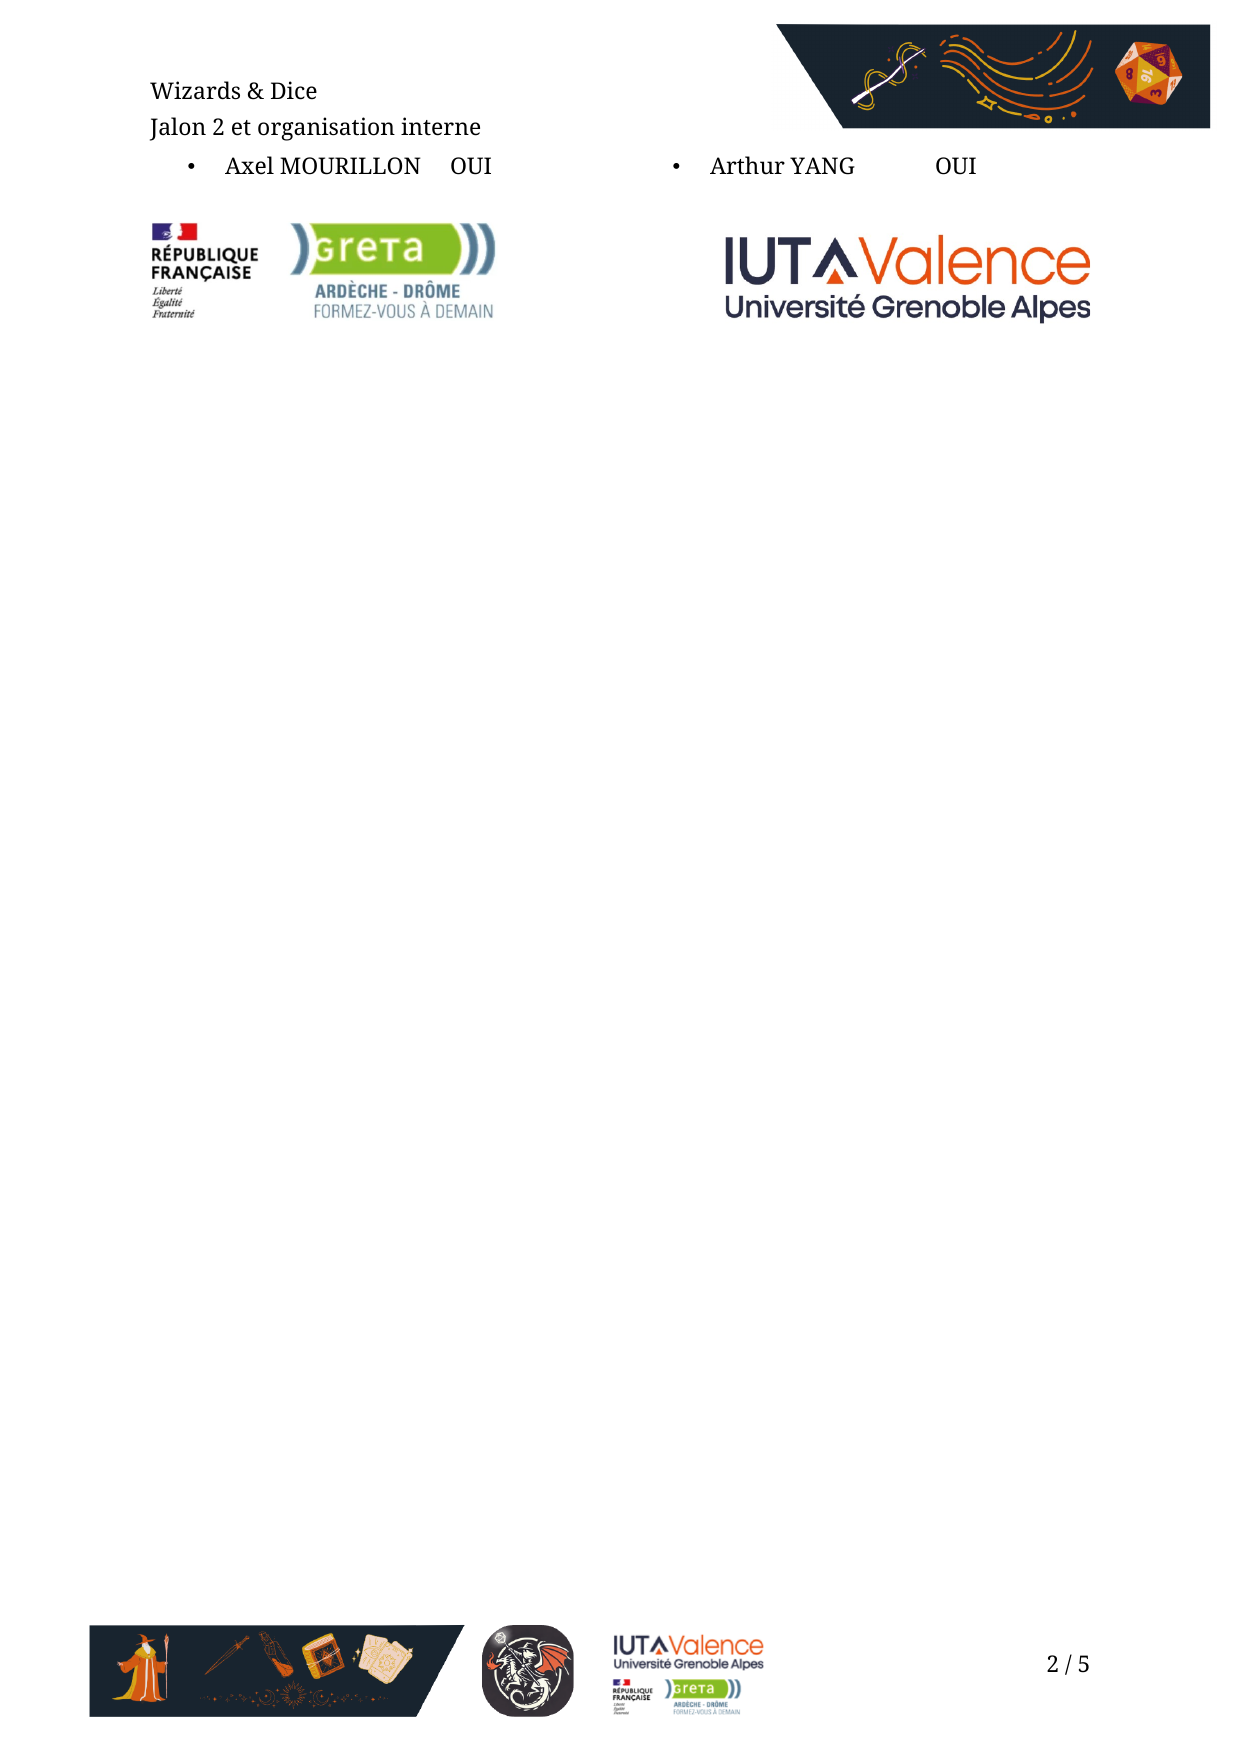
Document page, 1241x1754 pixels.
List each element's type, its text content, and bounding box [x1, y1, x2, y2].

list Arthur YANG OUI [672, 150, 1090, 181]
picture [771, 21, 1218, 131]
list Axel MOURILLON OUI [187, 150, 605, 181]
picture [150, 221, 498, 321]
picture [81, 1614, 788, 1726]
picture [721, 232, 1091, 324]
